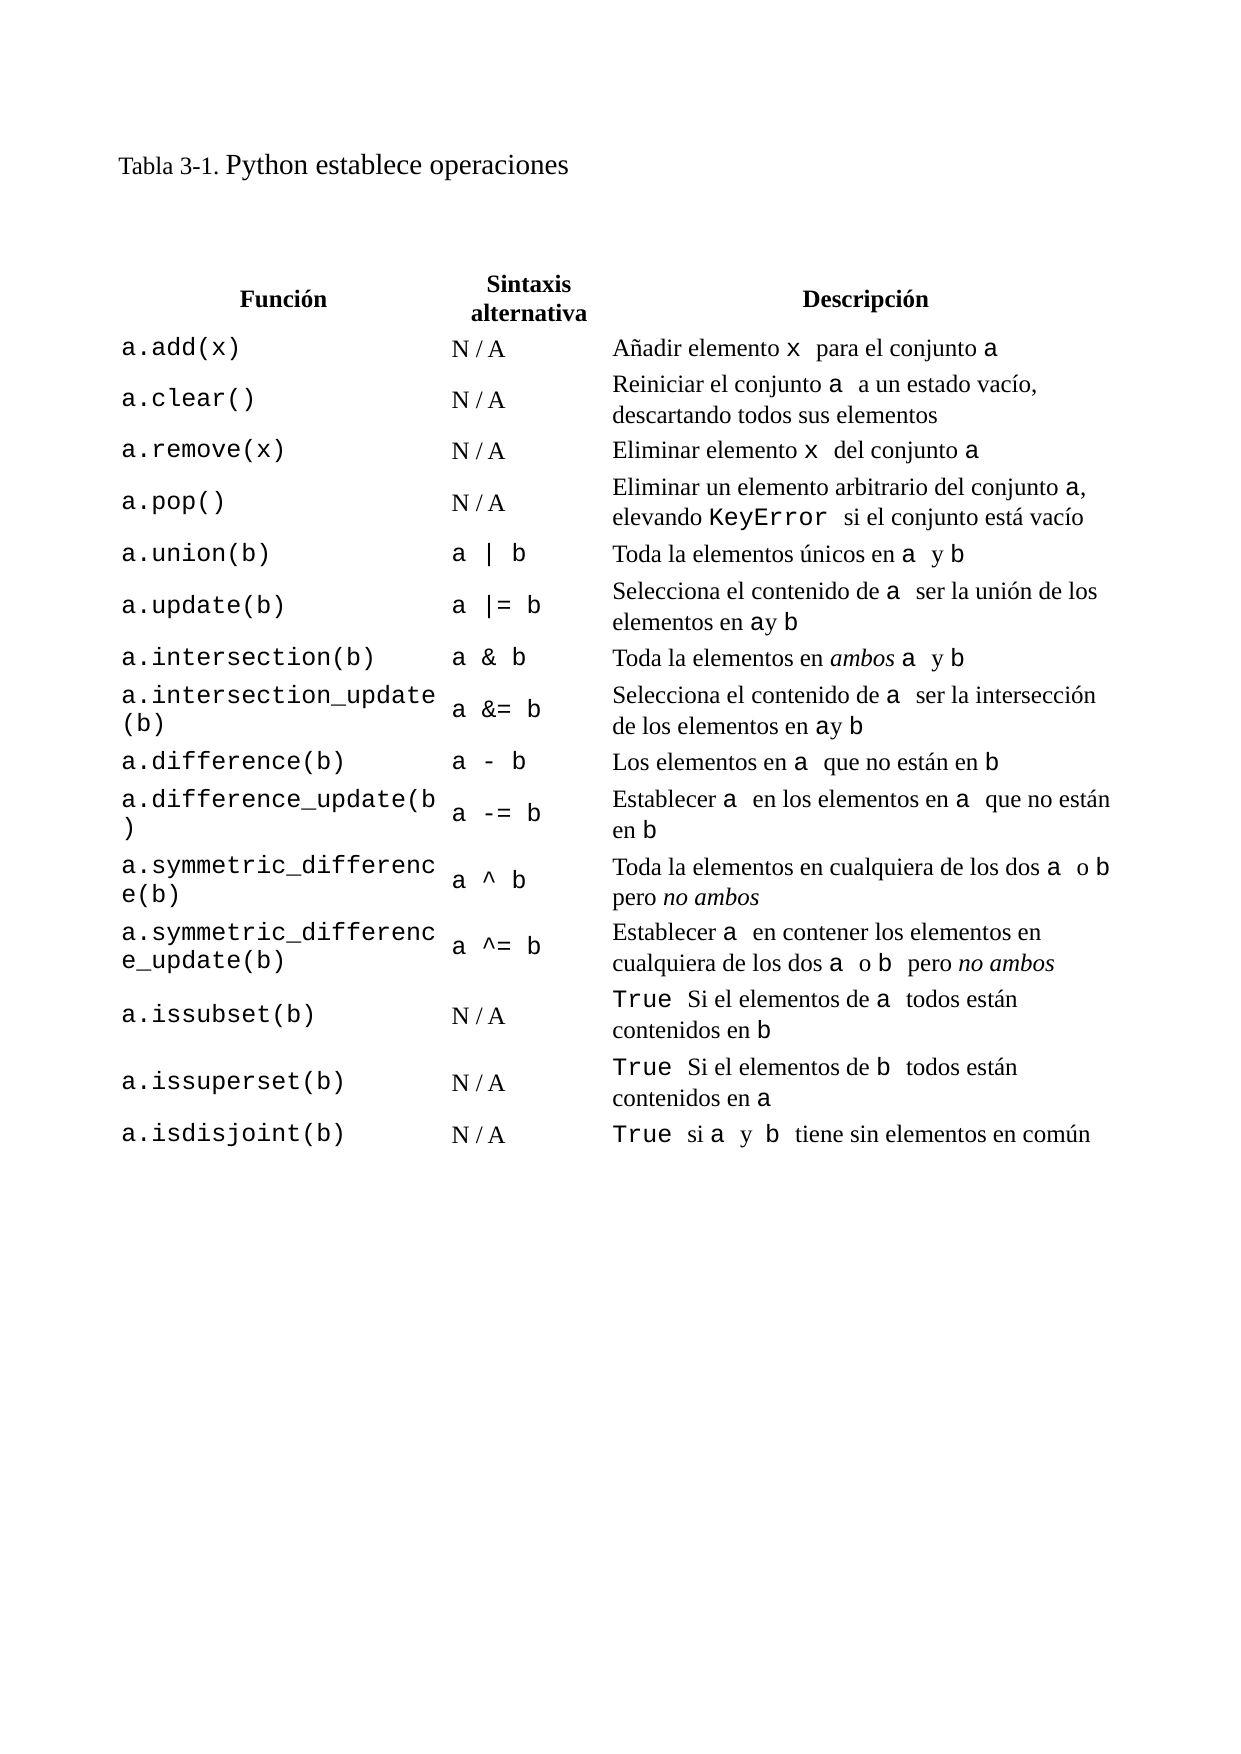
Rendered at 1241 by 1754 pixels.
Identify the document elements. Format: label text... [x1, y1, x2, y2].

table_header Descripción [609, 267, 1122, 330]
table_cell a &= b [449, 677, 609, 744]
table_cell a.symmetric_difference(b) [118, 849, 448, 914]
table_cell a - b [449, 745, 609, 781]
table_header Sintaxis alternativa [449, 267, 609, 330]
table_cell N / A [449, 469, 609, 536]
table_cell Toda la elementos en cualquiera de los dos a o b pero no ambos [609, 849, 1122, 914]
table_cell a |= b [449, 573, 609, 640]
table_header Función [118, 267, 448, 330]
table_cell a.issuperset(b) [118, 1049, 448, 1117]
table_cell N / A [449, 330, 609, 367]
table_cell Selecciona el contenido de a ser la unión de los elementos en ay b [609, 573, 1122, 640]
table_cell N / A [449, 367, 609, 432]
table_cell a.pop() [118, 469, 448, 536]
table_cell a.isdisjoint(b) [118, 1117, 448, 1153]
table_cell True Si el elementos de a todos están contenidos en b [609, 982, 1122, 1049]
table_cell Toda la elementos únicos en a y b [609, 536, 1122, 573]
table_cell True Si el elementos de b todos están contenidos en a [609, 1049, 1122, 1117]
text Tabla 3-1. Python establece operaciones [118, 147, 1122, 180]
table_cell a.add(x) [118, 330, 448, 367]
table_cell Eliminar elemento x del conjunto a [609, 432, 1122, 469]
table_cell a.symmetric_difference_update(b) [118, 914, 448, 982]
table_cell a.difference(b) [118, 745, 448, 781]
table_cell Reiniciar el conjunto a a un estado vacío, descartando todos sus elementos [609, 367, 1122, 432]
table_cell a.clear() [118, 367, 448, 432]
table_cell Añadir elemento x para el conjunto a [609, 330, 1122, 367]
table_cell Toda la elementos en ambos a y b [609, 640, 1122, 677]
table_cell Selecciona el contenido de a ser la intersección de los elementos en ay b [609, 677, 1122, 744]
table_cell a.intersection(b) [118, 640, 448, 677]
table_cell a.remove(x) [118, 432, 448, 469]
table_cell a.update(b) [118, 573, 448, 640]
table_cell N / A [449, 432, 609, 469]
table_cell a -= b [449, 781, 609, 849]
table_cell a.intersection_update(b) [118, 677, 448, 744]
table_cell Eliminar un elemento arbitrario del conjunto a, elevando KeyError si el conjunto está vacío [609, 469, 1122, 536]
table_cell N / A [449, 1049, 609, 1117]
table_cell a.union(b) [118, 536, 448, 573]
table_cell a ^ b [449, 849, 609, 914]
table_cell a ^= b [449, 914, 609, 982]
table_cell Los elementos en a que no están en b [609, 745, 1122, 781]
table_cell Establecer a en contener los elementos en cualquiera de los dos a o b pero no ambos [609, 914, 1122, 982]
table_cell N / A [449, 1117, 609, 1153]
table_cell a.issubset(b) [118, 982, 448, 1049]
table_cell True si a y b tiene sin elementos en común [609, 1117, 1122, 1153]
table_cell a | b [449, 536, 609, 573]
table_cell a.difference_update(b) [118, 781, 448, 849]
table_cell Establecer a en los elementos en a que no están en b [609, 781, 1122, 849]
table_cell N / A [449, 982, 609, 1049]
table_cell a & b [449, 640, 609, 677]
